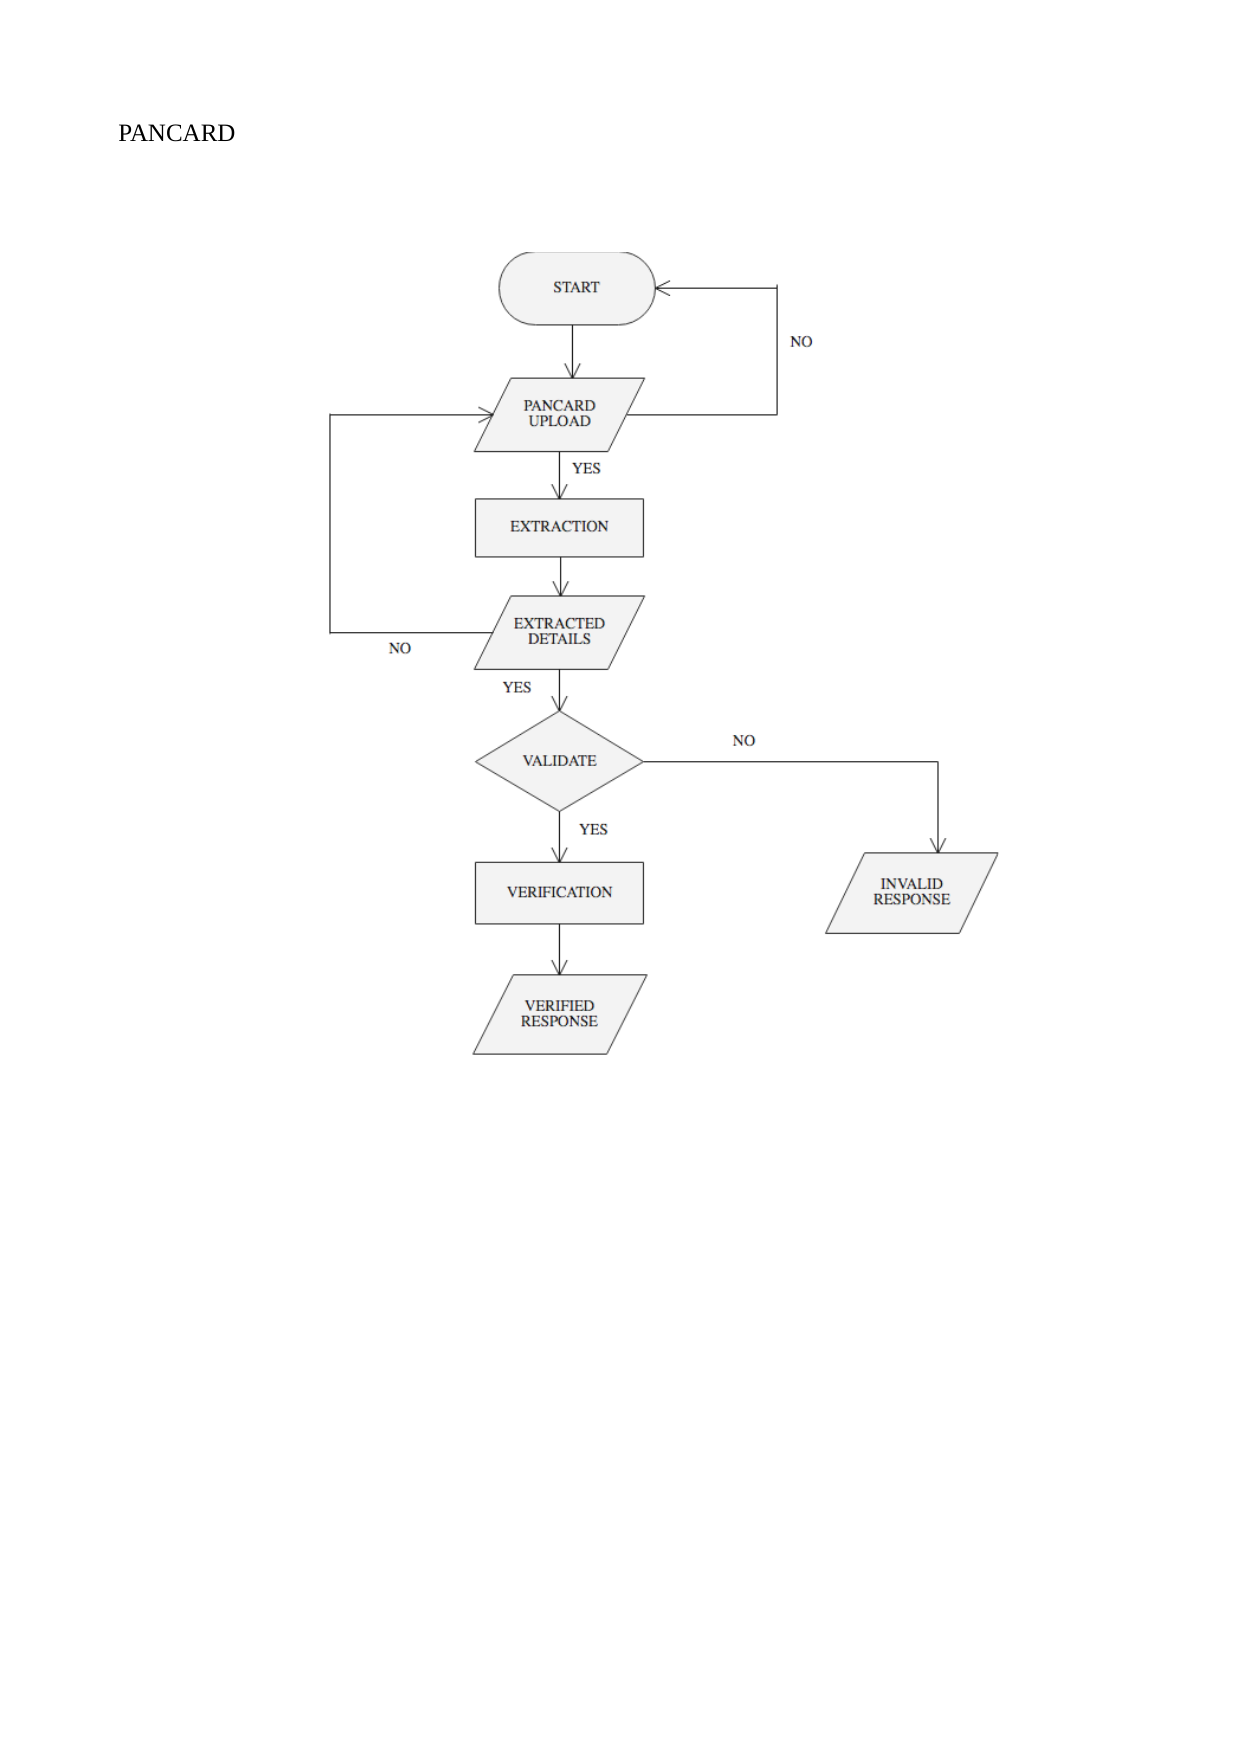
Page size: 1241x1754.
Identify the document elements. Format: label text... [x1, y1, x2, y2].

picture [320, 252, 999, 1056]
text PANCARD [118, 118, 1122, 147]
